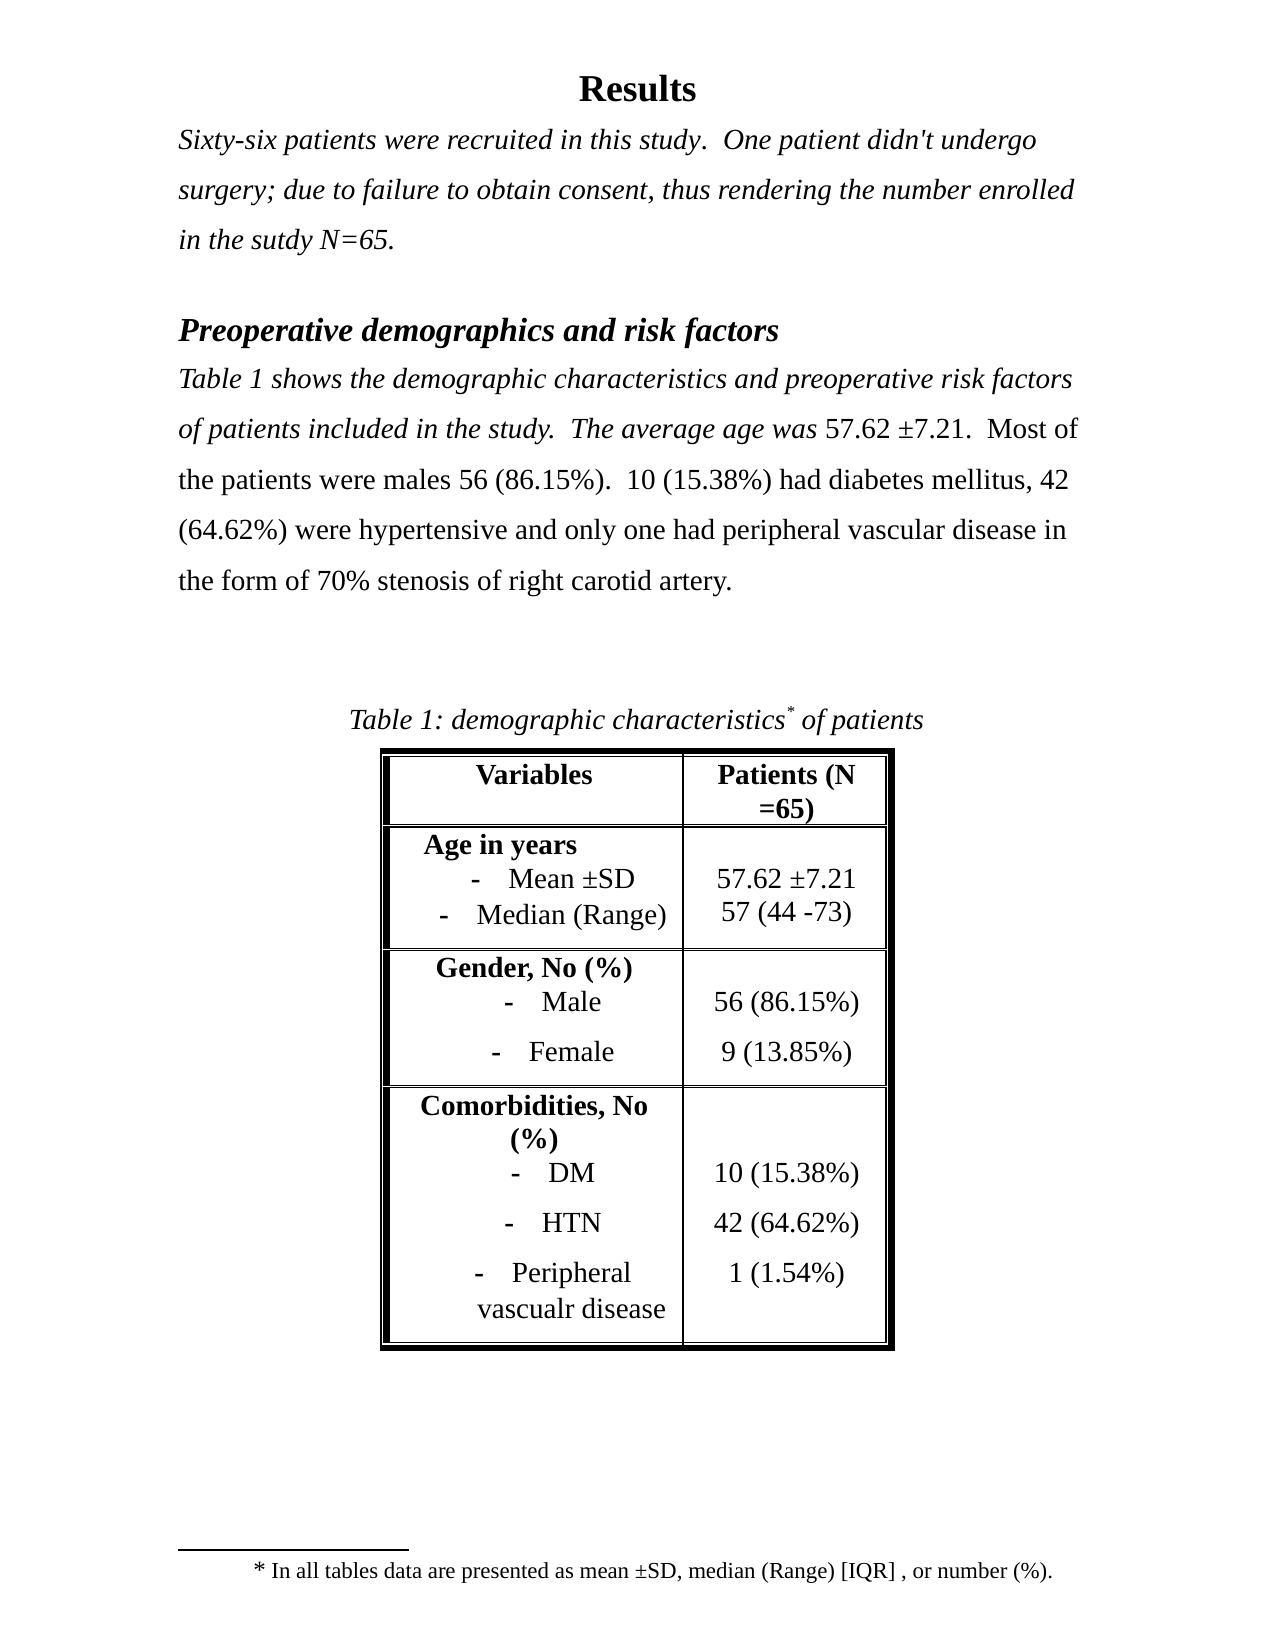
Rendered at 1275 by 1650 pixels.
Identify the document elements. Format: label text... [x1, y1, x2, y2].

subtitle Results [178, 66, 1097, 109]
table_cell [684, 951, 885, 984]
text Sixty-six patients were recruited in this study. One patient didn't undergo surgery; due to failure to obtain consent, thus rendering the number enrolled in the sutdy N=65. [178, 122, 1097, 256]
table_cell Comorbidities, No (%) [390, 1088, 682, 1155]
table_cell 57.62 ±7.21 57 (44 -73) [684, 828, 885, 947]
table_cell 9 (13.85%) [684, 1034, 885, 1084]
table_cell Age in years Mean ±SD Median (Range) [390, 828, 682, 947]
table_cell HTN [390, 1205, 682, 1255]
text In all tables data are presented as mean ±SD, median (Range) [IQR] , or number (%). [178, 1556, 1097, 1584]
table_cell 56 (86.15%) [684, 984, 885, 1034]
text Table 1: demographic characteristics of patients [178, 702, 1097, 735]
table_cell Female [390, 1034, 682, 1084]
subtitle Preoperative demographics and risk factors [178, 310, 1097, 349]
table_header Patients (N =65) [684, 757, 885, 824]
table_cell [684, 1088, 885, 1155]
table_cell DM [390, 1155, 682, 1205]
table_cell Male [390, 984, 682, 1034]
text Table 1 shows the demographic characteristics and preoperative risk factors of patients included in the study. The average age was 57.62 ±7.21. Most of the patients were males 56 (86.15%). 10 (15.38%) had diabetes mellitus, 42 (64.62%) were hypertensive and only one had peripheral vascular disease in the form of 70% stenosis of right carotid artery. [178, 361, 1097, 596]
table_header Variables [390, 757, 682, 824]
table_cell 1 (1.54%) [684, 1255, 885, 1341]
table_cell 10 (15.38%) [684, 1155, 885, 1205]
table_cell Gender, No (%) [390, 951, 682, 984]
table_cell 42 (64.62%) [684, 1205, 885, 1255]
table_cell Peripheral vascualr disease [390, 1255, 682, 1341]
